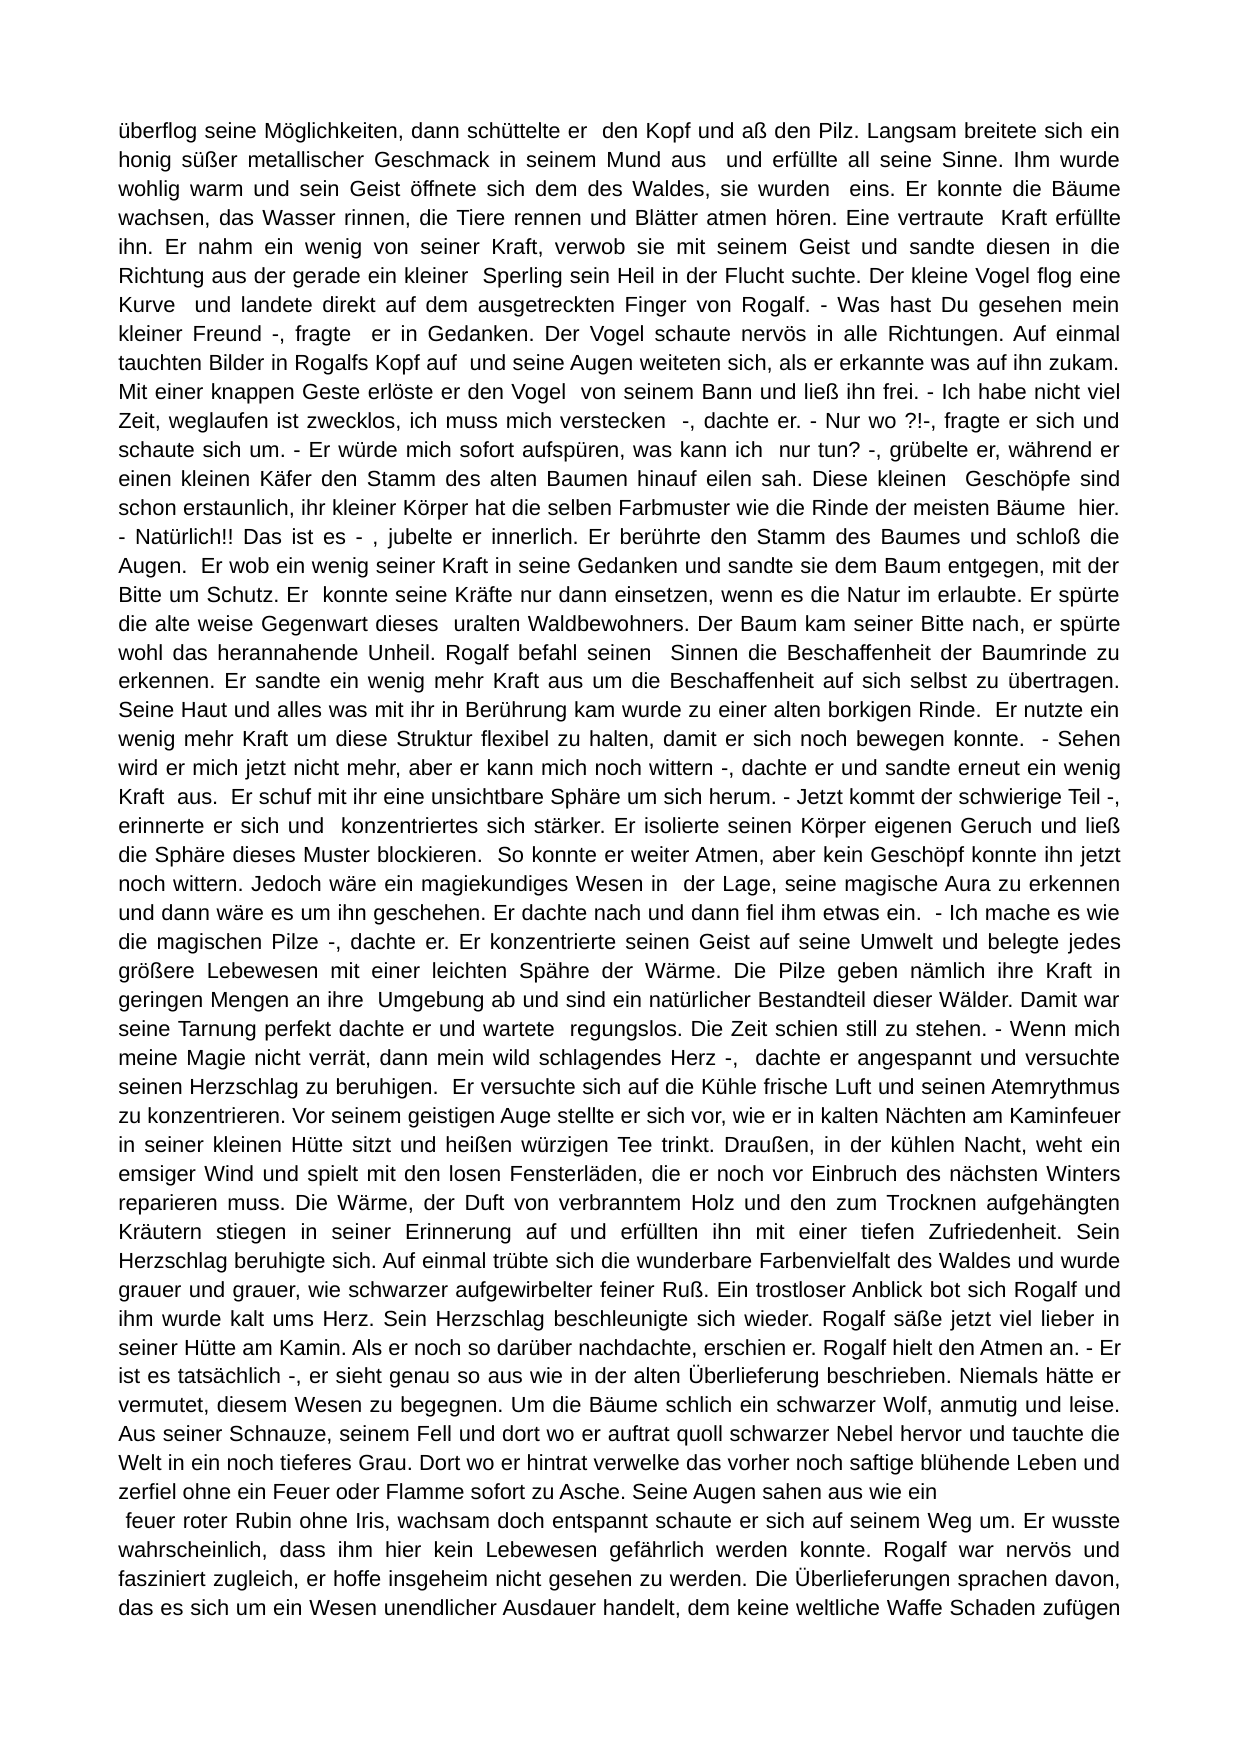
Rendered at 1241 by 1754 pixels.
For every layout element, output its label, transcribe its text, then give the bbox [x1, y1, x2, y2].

text feuer roter Rubin ohne Iris, wachsam doch entspannt schaute er sich auf seinem Weg um. Er wusste wahrscheinlich, dass ihm hier kein Lebewesen gefährlich werden konnte. Rogalf war nervös und fasziniert zugleich, er hoffe insgeheim nicht gesehen zu werden. Die Überlieferungen sprachen davon, das es sich um ein Wesen unendlicher Ausdauer handelt, dem keine weltliche Waffe Schaden zufügen [118, 1508, 1122, 1620]
text überflog seine Möglichkeiten, dann schüttelte er den Kopf und aß den Pilz. Langsam breitete sich ein honig süßer metallischer Geschmack in seinem Mund aus und erfüllte all seine Sinne. Ihm wurde wohlig warm und sein Geist öffnete sich dem des Waldes, sie wurden eins. Er konnte die Bäume wachsen, das Wasser rinnen, die Tiere rennen und Blätter atmen hören. Eine vertraute Kraft erfüllte ihn. Er nahm ein wenig von seiner Kraft, verwob sie mit seinem Geist und sandte diesen in die Richtung aus der gerade ein kleiner Sperling sein Heil in der Flucht suchte. Der kleine Vogel flog eine Kurve und landete direkt auf dem ausgetreckten Finger von Rogalf. - Was hast Du gesehen mein kleiner Freund -, fragte er in Gedanken. Der Vogel schaute nervös in alle Richtungen. Auf einmal tauchten Bilder in Rogalfs Kopf auf und seine Augen weiteten sich, als er erkannte was auf ihn zukam. Mit einer knappen Geste erlöste er den Vogel von seinem Bann und ließ ihn frei. - Ich habe nicht viel Zeit, weglaufen ist zwecklos, ich muss mich verstecken -, dachte er. - Nur wo ?!-, fragte er sich und schaute sich um. - Er würde mich sofort aufspüren, was kann ich nur tun? -, grübelte er, während er einen kleinen Käfer den Stamm des alten Baumen hinauf eilen sah. Diese kleinen Geschöpfe sind schon erstaunlich, ihr kleiner Körper hat die selben Farbmuster wie die Rinde der meisten Bäume hier. - Natürlich!! Das ist es - , jubelte er innerlich. Er berührte den Stamm des Baumes und schloß die Augen. Er wob ein wenig seiner Kraft in seine Gedanken und sandte sie dem Baum entgegen, mit der Bitte um Schutz. Er konnte seine Kräfte nur dann einsetzen, wenn es die Natur im erlaubte. Er spürte die alte weise Gegenwart dieses uralten Waldbewohners. Der Baum kam seiner Bitte nach, er spürte wohl das herannahende Unheil. Rogalf befahl seinen Sinnen die Beschaffenheit der Baumrinde zu erkennen. Er sandte ein wenig mehr Kraft aus um die Beschaffenheit auf sich selbst zu übertragen. Seine Haut und alles was mit ihr in Berührung kam wurde zu einer alten borkigen Rinde. Er nutzte ein wenig mehr Kraft um diese Struktur flexibel zu halten, damit er sich noch bewegen konnte. - Sehen wird er mich jetzt nicht mehr, aber er kann mich noch wittern -, dachte er und sandte erneut ein wenig Kraft aus. Er schuf mit ihr eine unsichtbare Sphäre um sich herum. - Jetzt kommt der schwierige Teil -, erinnerte er sich und konzentriertes sich stärker. Er isolierte seinen Körper eigenen Geruch und ließ die Sphäre dieses Muster blockieren. So konnte er weiter Atmen, aber kein Geschöpf konnte ihn jetzt noch wittern. Jedoch wäre ein magiekundiges Wesen in der Lage, seine magische Aura zu erkennen und dann wäre es um ihn geschehen. Er dachte nach und dann fiel ihm etwas ein. - Ich mache es wie die magischen Pilze -, dachte er. Er konzentrierte seinen Geist auf seine Umwelt und belegte jedes größere Lebewesen mit einer leichten Spähre der Wärme. Die Pilze geben nämlich ihre Kraft in geringen Mengen an ihre Umgebung ab und sind ein natürlicher Bestandteil dieser Wälder. Damit war seine Tarnung perfekt dachte er und wartete regungslos. Die Zeit schien still zu stehen. - Wenn mich meine Magie nicht verrät, dann mein wild schlagendes Herz -, dachte er angespannt und versuchte seinen Herzschlag zu beruhigen. Er versuchte sich auf die Kühle frische Luft und seinen Atemrythmus zu konzentrieren. Vor seinem geistigen Auge stellte er sich vor, wie er in kalten Nächten am Kaminfeuer in seiner kleinen Hütte sitzt und heißen würzigen Tee trinkt. Draußen, in der kühlen Nacht, weht ein emsiger Wind und spielt mit den losen Fensterläden, die er noch vor Einbruch des nächsten Winters reparieren muss. Die Wärme, der Duft von verbranntem Holz und den zum Trocknen aufgehängten Kräutern stiegen in seiner Erinnerung auf und erfüllten ihn mit einer tiefen Zufriedenheit. Sein Herzschlag beruhigte sich. Auf einmal trübte sich die wunderbare Farbenvielfalt des Waldes und wurde grauer und grauer, wie schwarzer aufgewirbelter feiner Ruß. Ein trostloser Anblick bot sich Rogalf und ihm wurde kalt ums Herz. Sein Herzschlag beschleunigte sich wieder. Rogalf säße jetzt viel lieber in seiner Hütte am Kamin. Als er noch so darüber nachdachte, erschien er. Rogalf hielt den Atmen an. - Er ist es tatsächlich -, er sieht genau so aus wie in der alten Überlieferung beschrieben. Niemals hätte er vermutet, diesem Wesen zu begegnen. Um die Bäume schlich ein schwarzer Wolf, anmutig und leise. Aus seiner Schnauze, seinem Fell und dort wo er auftrat quoll schwarzer Nebel hervor und tauchte die Welt in ein noch tieferes Grau. Dort wo er hintrat verwelke das vorher noch saftige blühende Leben und zerfiel ohne ein Feuer oder Flamme sofort zu Asche. Seine Augen sahen aus wie ein [118, 118, 1122, 1504]
